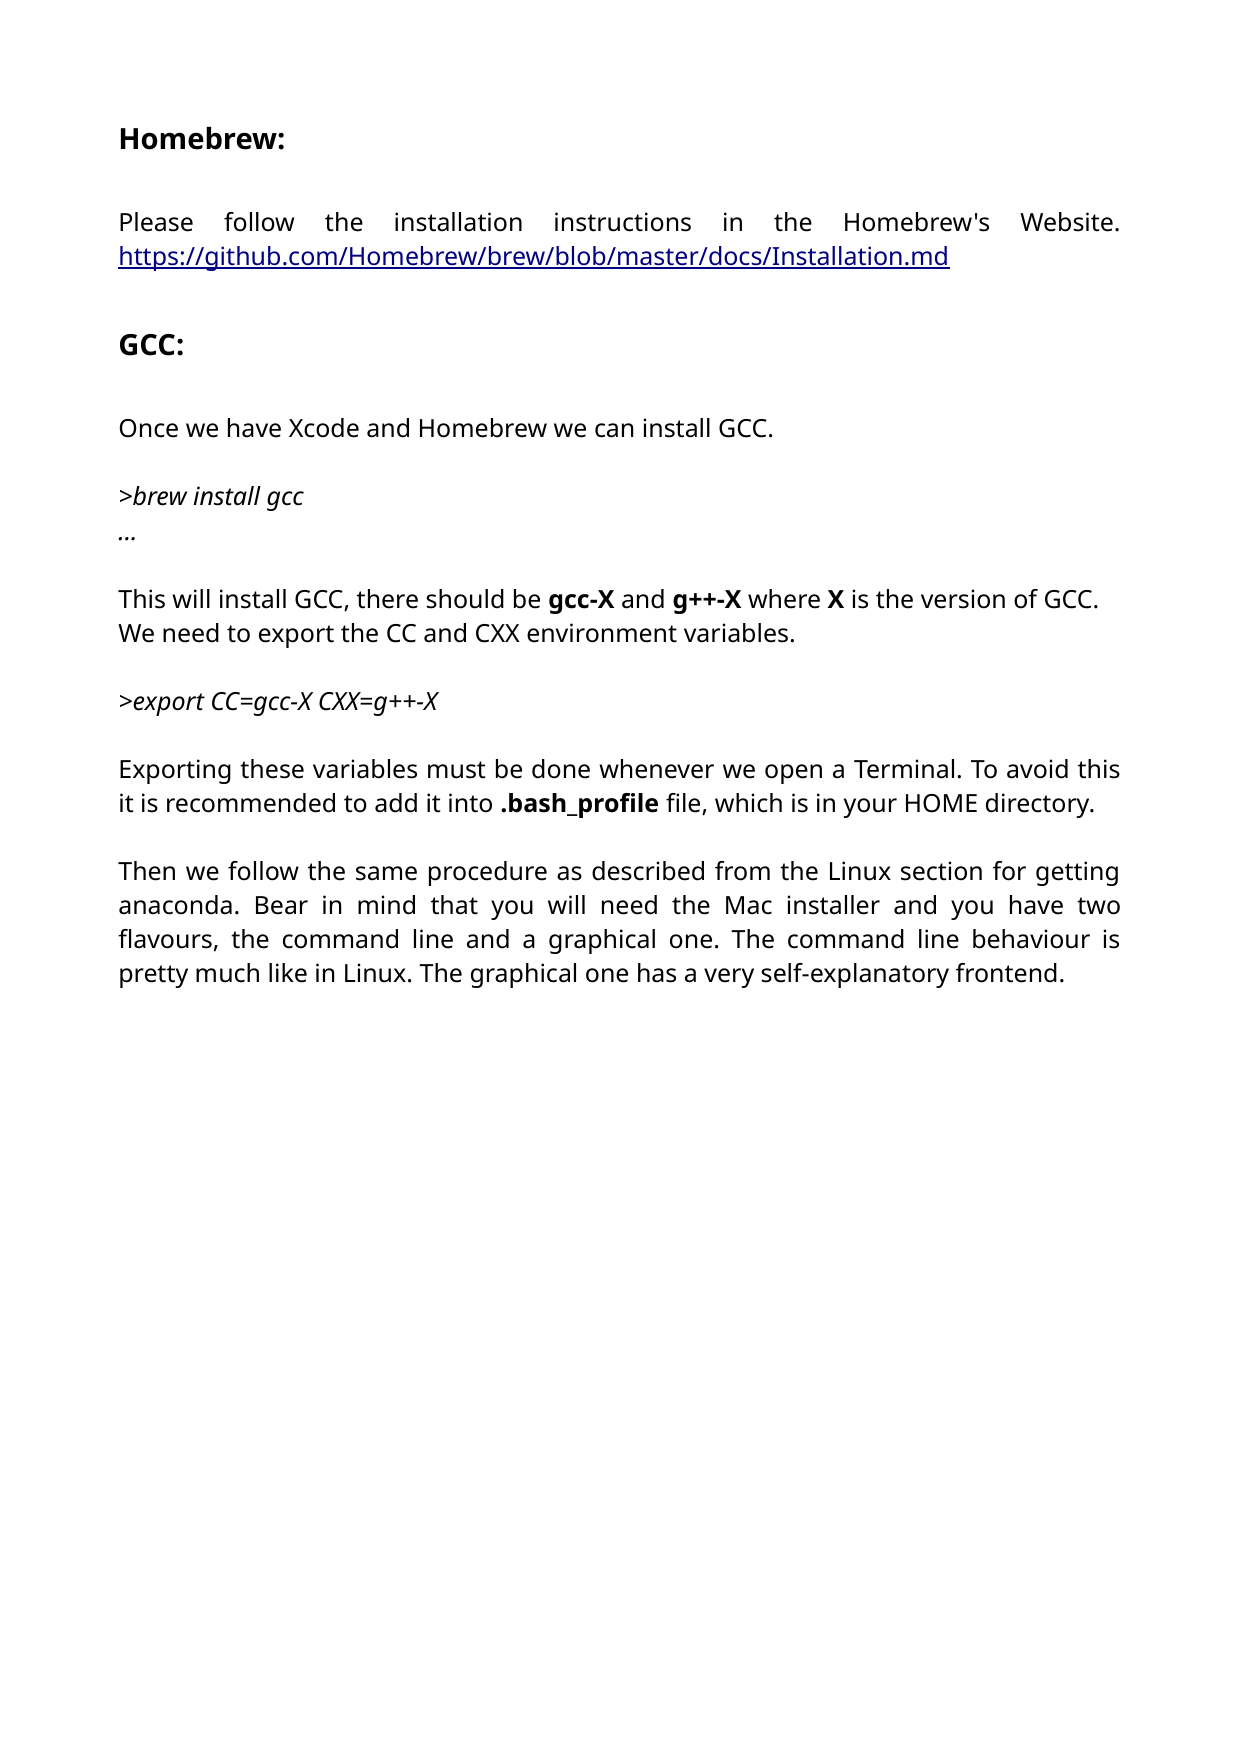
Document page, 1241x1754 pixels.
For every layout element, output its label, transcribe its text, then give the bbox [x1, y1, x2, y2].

text Exporting these variables must be done whenever we open a Terminal. To avoid this it is recommended to add it into .bash_profile file, which is in your HOME directory. [118, 752, 1122, 820]
text GCC: [118, 325, 1122, 364]
text This will install GCC, there should be gcc-X and g++-X where X is the version of GCC. [118, 581, 1122, 615]
text Homebrew: [118, 118, 1122, 158]
text Then we follow the same procedure as described from the Linux section for getting anaconda. Bear in mind that you will need the Mac installer and you have two flavours, the command line and a graphical one. The command line behaviour is pretty much like in Linux. The graphical one has a very self-explanatory frontend. [118, 854, 1122, 990]
text Please follow the installation instructions in the Homebrew's Website. https://github.com/Homebrew/brew/blob/master/docs/Installation.md [118, 204, 1122, 272]
text ... [118, 513, 1122, 547]
text Once we have Xcode and Homebrew we can install GCC. [118, 411, 1122, 445]
text >brew install gcc [118, 479, 1122, 513]
text We need to export the CC and CXX environment variables. [118, 615, 1122, 649]
text >export CC=gcc-X CXX=g++-X [118, 683, 1122, 717]
